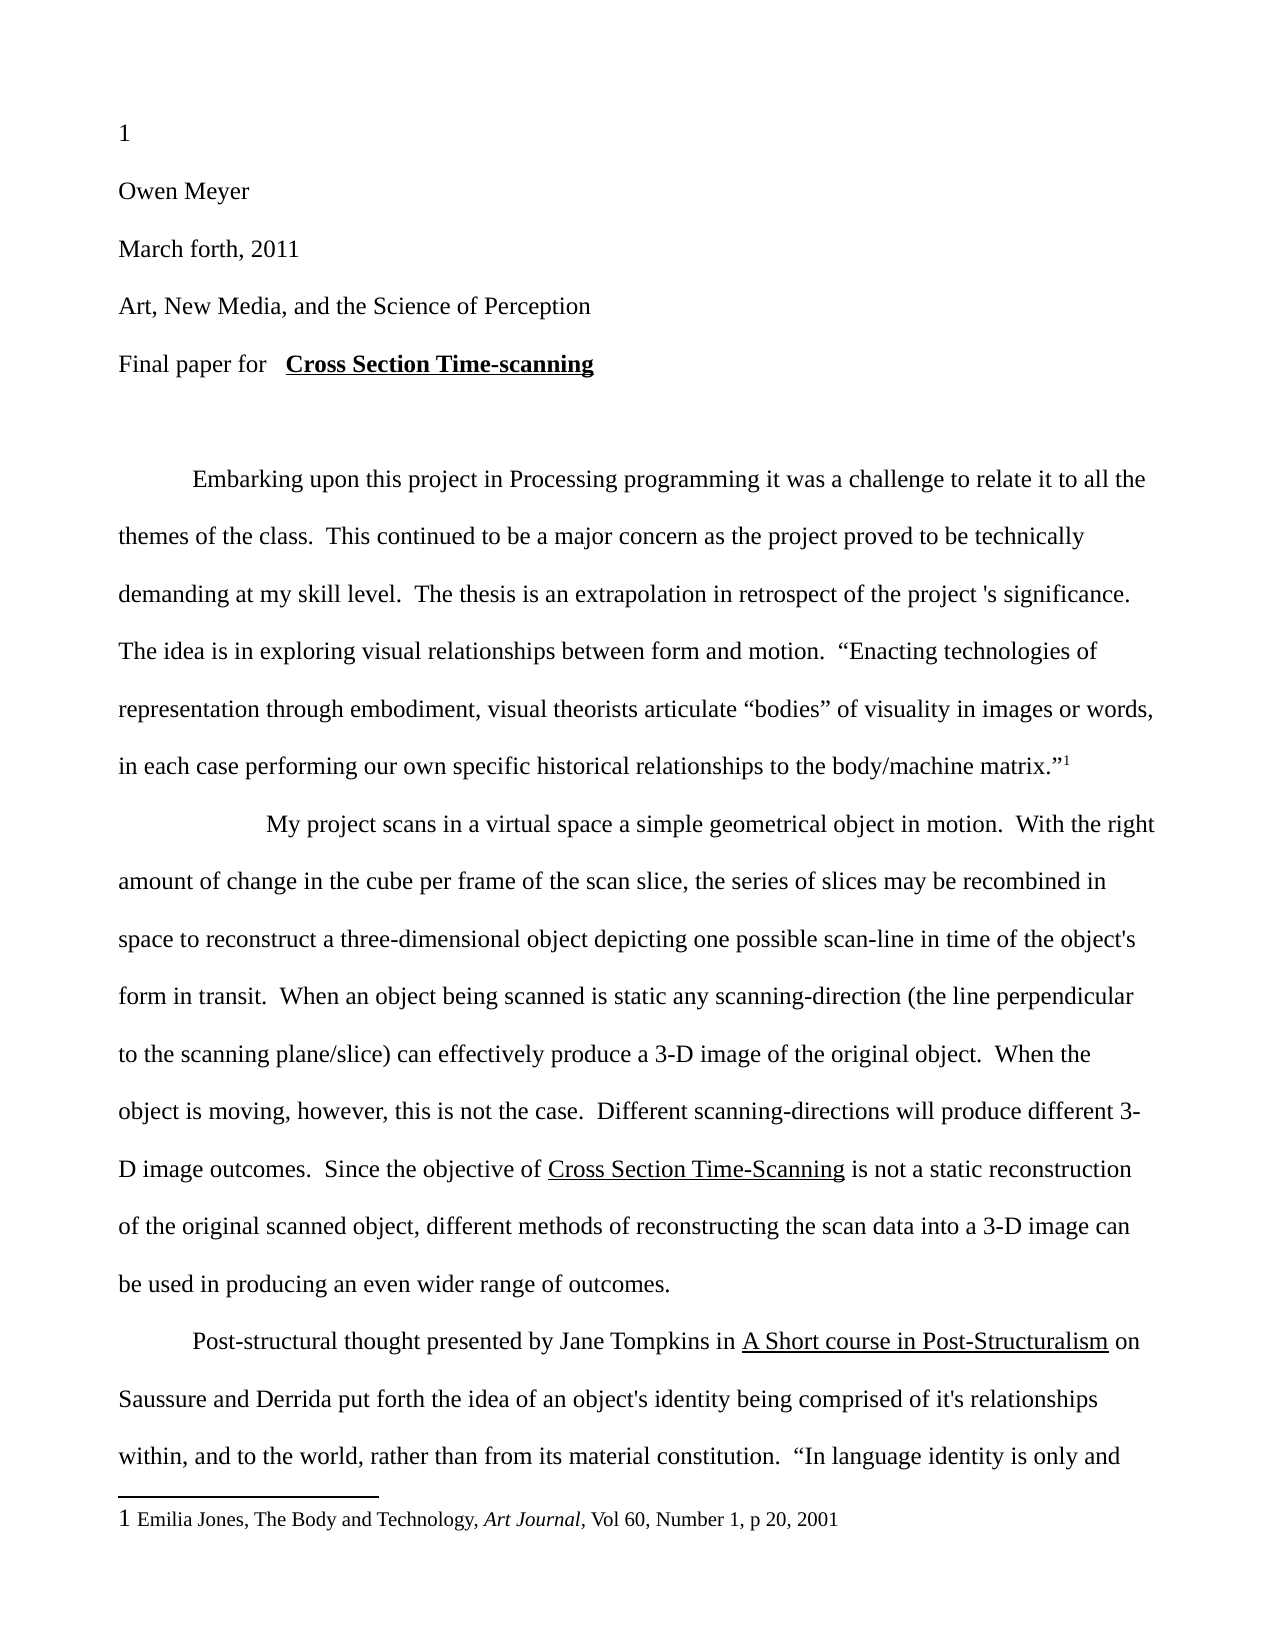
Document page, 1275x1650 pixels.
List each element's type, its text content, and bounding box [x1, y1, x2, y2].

text Final paper for Cross Section Time-scanning [118, 349, 1157, 378]
text My project scans in a virtual space a simple geometrical object in motion. With the right amount of change in the cube per frame of the scan slice, the series of slices may be recombined in space to reconstruct a three-dimensional object depicting one possible scan-line in time of the object's form in transit. When an object being scanned is static any scanning-direction (the line perpendicular to the scanning plane/slice) can effectively produce a 3-D image of the original object. When the object is moving, however, this is not the case. Different scanning-directions will produce different 3-D image outcomes. Since the objective of Cross Section Time-Scanning is not a static reconstruction of the original scanned object, different methods of reconstructing the scan data into a 3-D image can be used in producing an even wider range of outcomes. [118, 809, 1157, 1298]
text Post-structural thought presented by Jane Tompkins in A Short course in Post-Structuralism on Saussure and Derrida put forth the idea of an object's identity being comprised of it's relationships within, and to the world, rather than from its material constitution. “In language identity is only and [118, 1326, 1157, 1470]
text Embarking upon this project in Processing programming it was a challenge to relate it to all the themes of the class. This continued to be a major concern as the project proved to be technically demanding at my skill level. The thesis is an extrapolation in retrospect of the project 's significance. The idea is in exploring visual relationships between form and motion. “Enacting technologies of representation through embodiment, visual theorists articulate “bodies” of visuality in images or words, in each case performing our own specific historical relationships to the body/machine matrix.” [118, 464, 1157, 780]
text Owen Meyer [118, 176, 1157, 205]
text March forth, 2011 [118, 234, 1157, 263]
text Art, New Media, and the Science of Perception [118, 291, 1157, 320]
text Emilia Jones, The Body and Technology, Art Journal, Vol 60, Number 1, p 20, 2001 [118, 1503, 1157, 1532]
